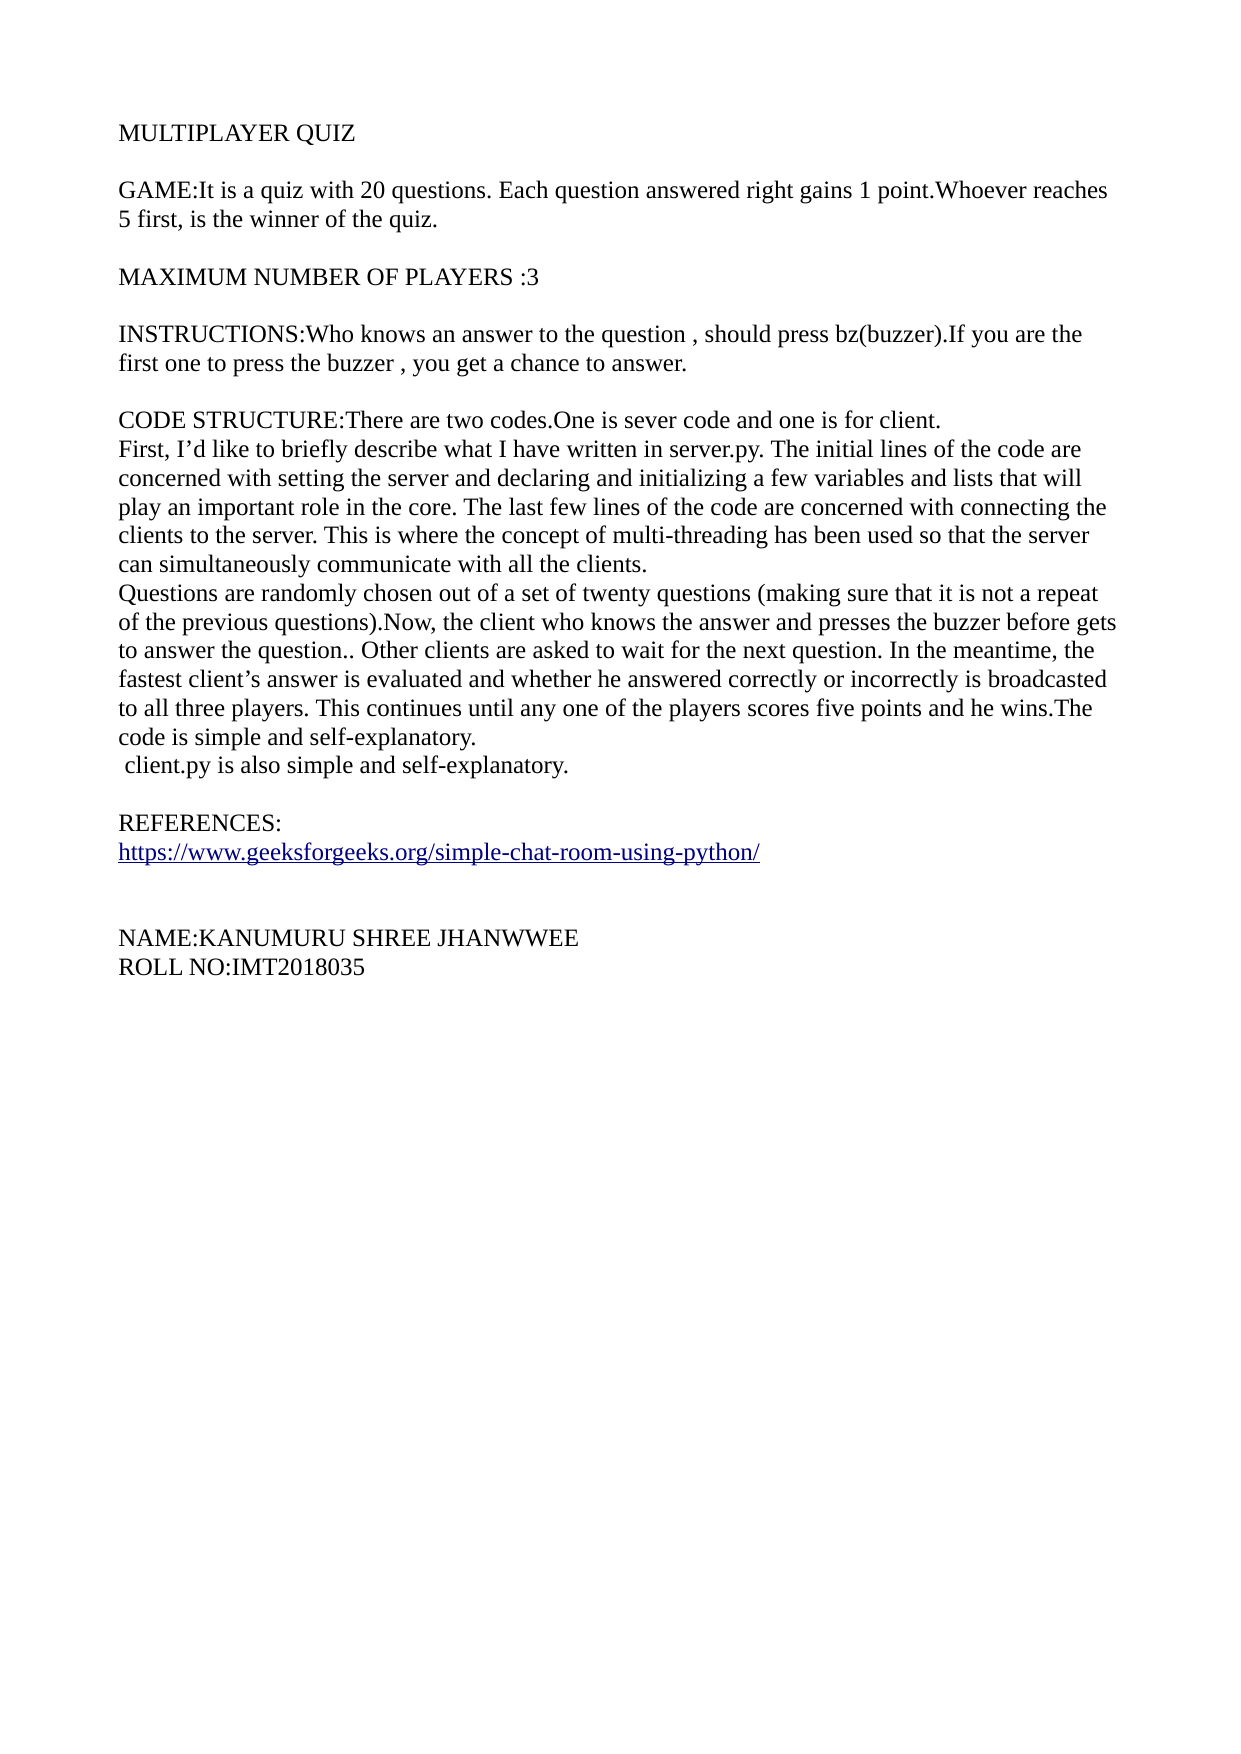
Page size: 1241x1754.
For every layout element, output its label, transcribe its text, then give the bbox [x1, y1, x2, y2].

text GAME:It is a quiz with 20 questions. Each question answered right gains 1 point.Whoever reaches 5 first, is the winner of the quiz. [118, 176, 1122, 233]
text First, I’d like to briefly describe what I have written in server.py. The initial lines of the code are concerned with setting the server and declaring and initializing a few variables and lists that will play an important role in the core. The last few lines of the code are concerned with connecting the clients to the server. This is where the concept of multi-threading has been used so that the server can simultaneously communicate with all the clients. [118, 434, 1122, 578]
text CODE STRUCTURE:There are two codes.One is sever code and one is for client. [118, 406, 1122, 434]
text INSTRUCTIONS:Who knows an answer to the question , should press bz(buzzer).If you are the first one to press the buzzer , you get a chance to answer. [118, 319, 1122, 377]
text MULTIPLAYER QUIZ [118, 118, 1122, 147]
text https://www.geeksforgeeks.org/simple-chat-room-using-python/ [118, 837, 1122, 866]
text ROLL NO:IMT2018035 [118, 952, 1122, 981]
text NAME:KANUMURU SHREE JHANWWEE [118, 923, 1122, 952]
text Questions are randomly chosen out of a set of twenty questions (making sure that it is not a repeat of the previous questions).Now, the client who knows the answer and presses the buzzer before gets to answer the question.. Other clients are asked to wait for the next question. In the meantime, the fastest client’s answer is evaluated and whether he answered correctly or incorrectly is broadcasted to all three players. This continues until any one of the players scores five points and he wins.The code is simple and self-explanatory. [118, 578, 1122, 751]
text client.py is also simple and self-explanatory. [118, 751, 1122, 779]
text REFERENCES: [118, 808, 1122, 837]
text MAXIMUM NUMBER OF PLAYERS :3 [118, 262, 1122, 291]
